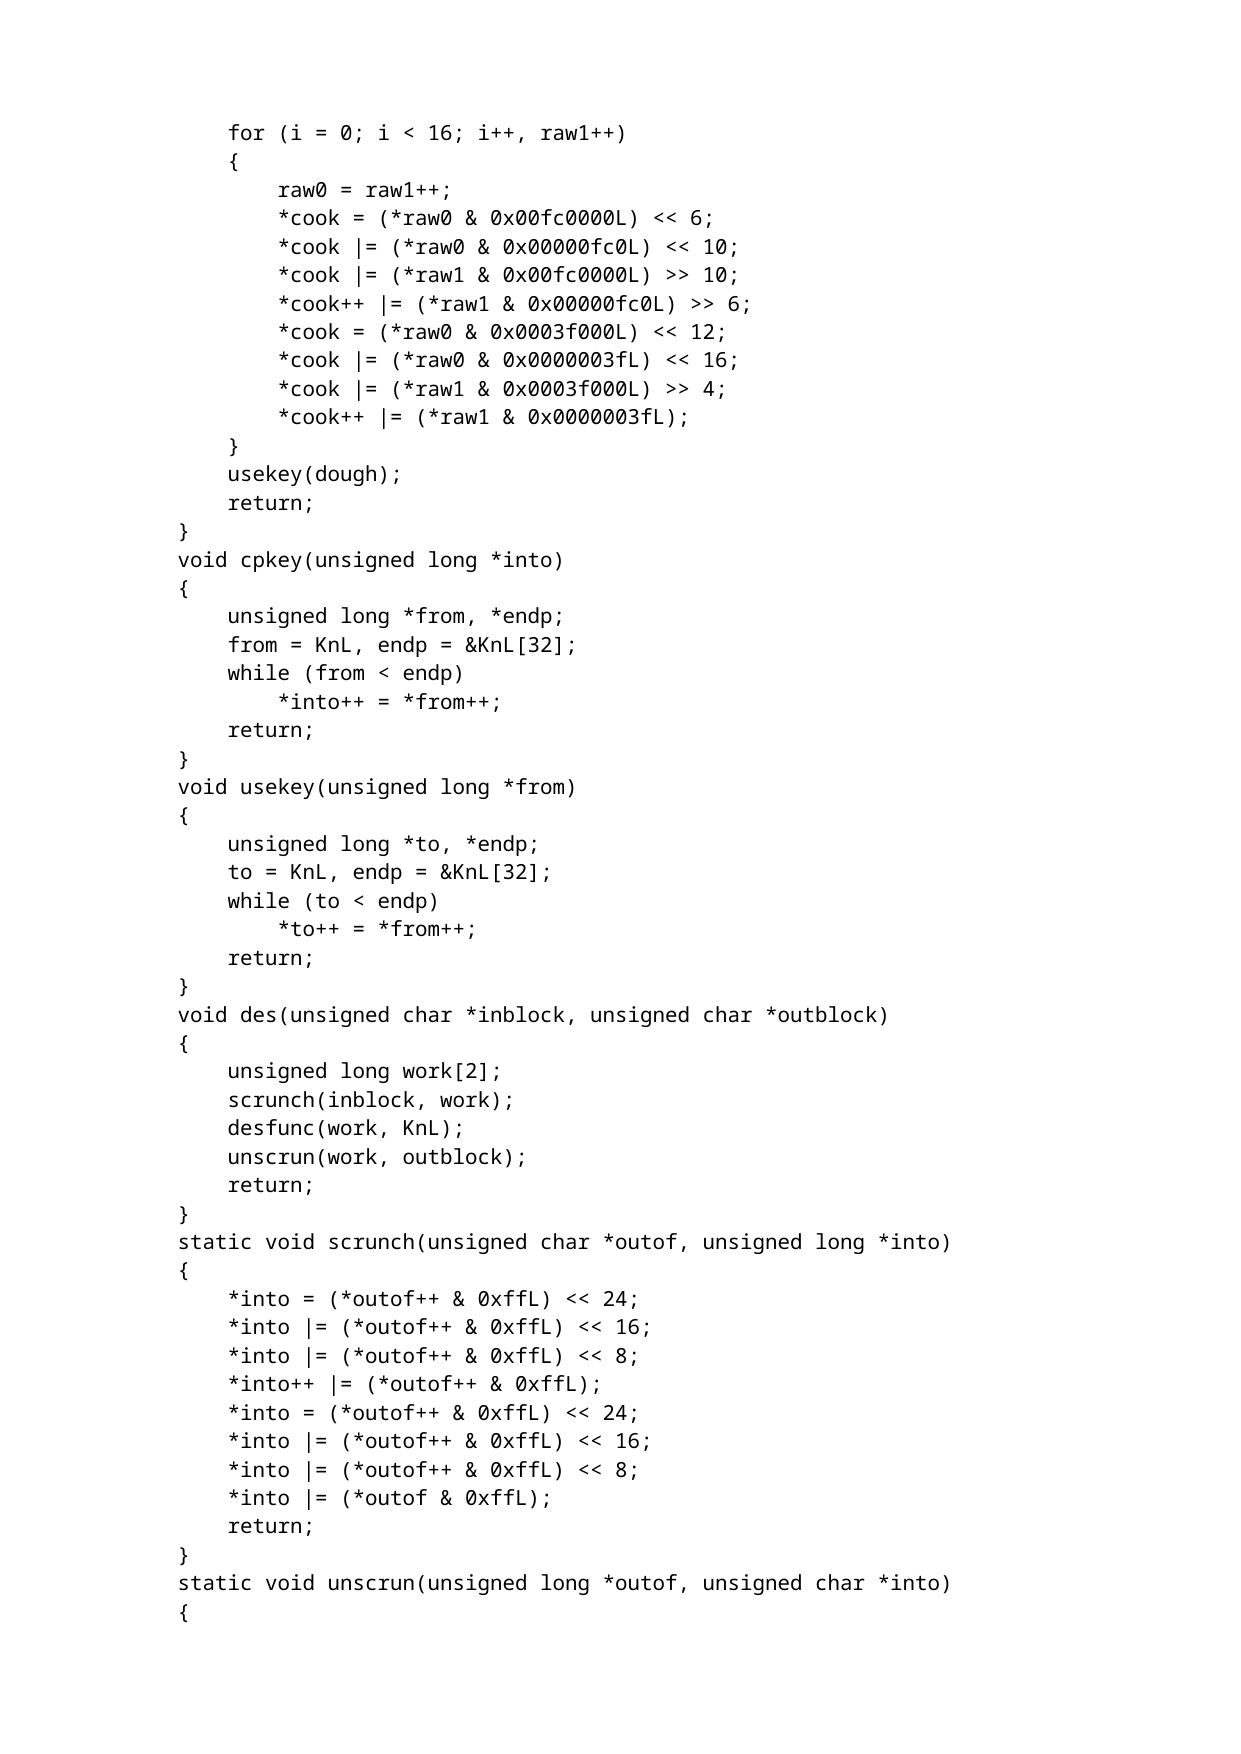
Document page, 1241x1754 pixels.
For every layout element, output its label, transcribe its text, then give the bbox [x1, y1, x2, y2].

text { [177, 1256, 1152, 1284]
text *cook |= (*raw1 & 0x0003f000L) >> 4; [177, 374, 1152, 402]
text return; [177, 943, 1152, 971]
text *into |= (*outof++ & 0xffL) << 16; [177, 1312, 1152, 1341]
text { [177, 1028, 1152, 1057]
text *into |= (*outof & 0xffL); [177, 1483, 1152, 1512]
text *cook = (*raw0 & 0x0003f000L) << 12; [177, 317, 1152, 346]
text while (from < endp) [177, 658, 1152, 687]
text *to++ = *from++; [177, 914, 1152, 943]
text { [177, 573, 1152, 602]
text } [177, 431, 1152, 459]
text *cook |= (*raw1 & 0x00fc0000L) >> 10; [177, 260, 1152, 289]
text *into |= (*outof++ & 0xffL) << 8; [177, 1341, 1152, 1369]
text return; [177, 1170, 1152, 1199]
text { [177, 801, 1152, 829]
text *into = (*outof++ & 0xffL) << 24; [177, 1284, 1152, 1312]
text *into = (*outof++ & 0xffL) << 24; [177, 1398, 1152, 1426]
text { [177, 1597, 1152, 1625]
text from = KnL, endp = &KnL[32]; [177, 630, 1152, 658]
text *cook |= (*raw0 & 0x0000003fL) << 16; [177, 346, 1152, 374]
text } [177, 1199, 1152, 1227]
text scrunch(inblock, work); [177, 1085, 1152, 1113]
text *cook++ |= (*raw1 & 0x00000fc0L) >> 6; [177, 289, 1152, 317]
text *cook |= (*raw0 & 0x00000fc0L) << 10; [177, 232, 1152, 260]
text *into |= (*outof++ & 0xffL) << 16; [177, 1426, 1152, 1455]
text to = KnL, endp = &KnL[32]; [177, 857, 1152, 886]
text static void unscrun(unsigned long *outof, unsigned char *into) [177, 1568, 1152, 1597]
text void usekey(unsigned long *from) [177, 772, 1152, 801]
text unsigned long *to, *endp; [177, 829, 1152, 857]
text } [177, 744, 1152, 772]
text *into |= (*outof++ & 0xffL) << 8; [177, 1455, 1152, 1483]
text } [177, 516, 1152, 545]
text unsigned long *from, *endp; [177, 602, 1152, 630]
text static void scrunch(unsigned char *outof, unsigned long *into) [177, 1227, 1152, 1256]
text void des(unsigned char *inblock, unsigned char *outblock) [177, 1000, 1152, 1028]
text return; [177, 1512, 1152, 1540]
text return; [177, 488, 1152, 516]
text *cook = (*raw0 & 0x00fc0000L) << 6; [177, 203, 1152, 232]
text *into++ = *from++; [177, 687, 1152, 715]
text } [177, 971, 1152, 1000]
text return; [177, 715, 1152, 744]
text unsigned long work[2]; [177, 1057, 1152, 1085]
text desfunc(work, KnL); [177, 1113, 1152, 1142]
text *cook++ |= (*raw1 & 0x0000003fL); [177, 402, 1152, 431]
text while (to < endp) [177, 886, 1152, 914]
text *into++ |= (*outof++ & 0xffL); [177, 1369, 1152, 1398]
text void cpkey(unsigned long *into) [177, 545, 1152, 573]
text usekey(dough); [177, 459, 1152, 488]
text { [177, 147, 1152, 175]
text } [177, 1540, 1152, 1568]
text for (i = 0; i < 16; i++, raw1++) [177, 118, 1152, 147]
text unscrun(work, outblock); [177, 1142, 1152, 1170]
text raw0 = raw1++; [177, 175, 1152, 203]
